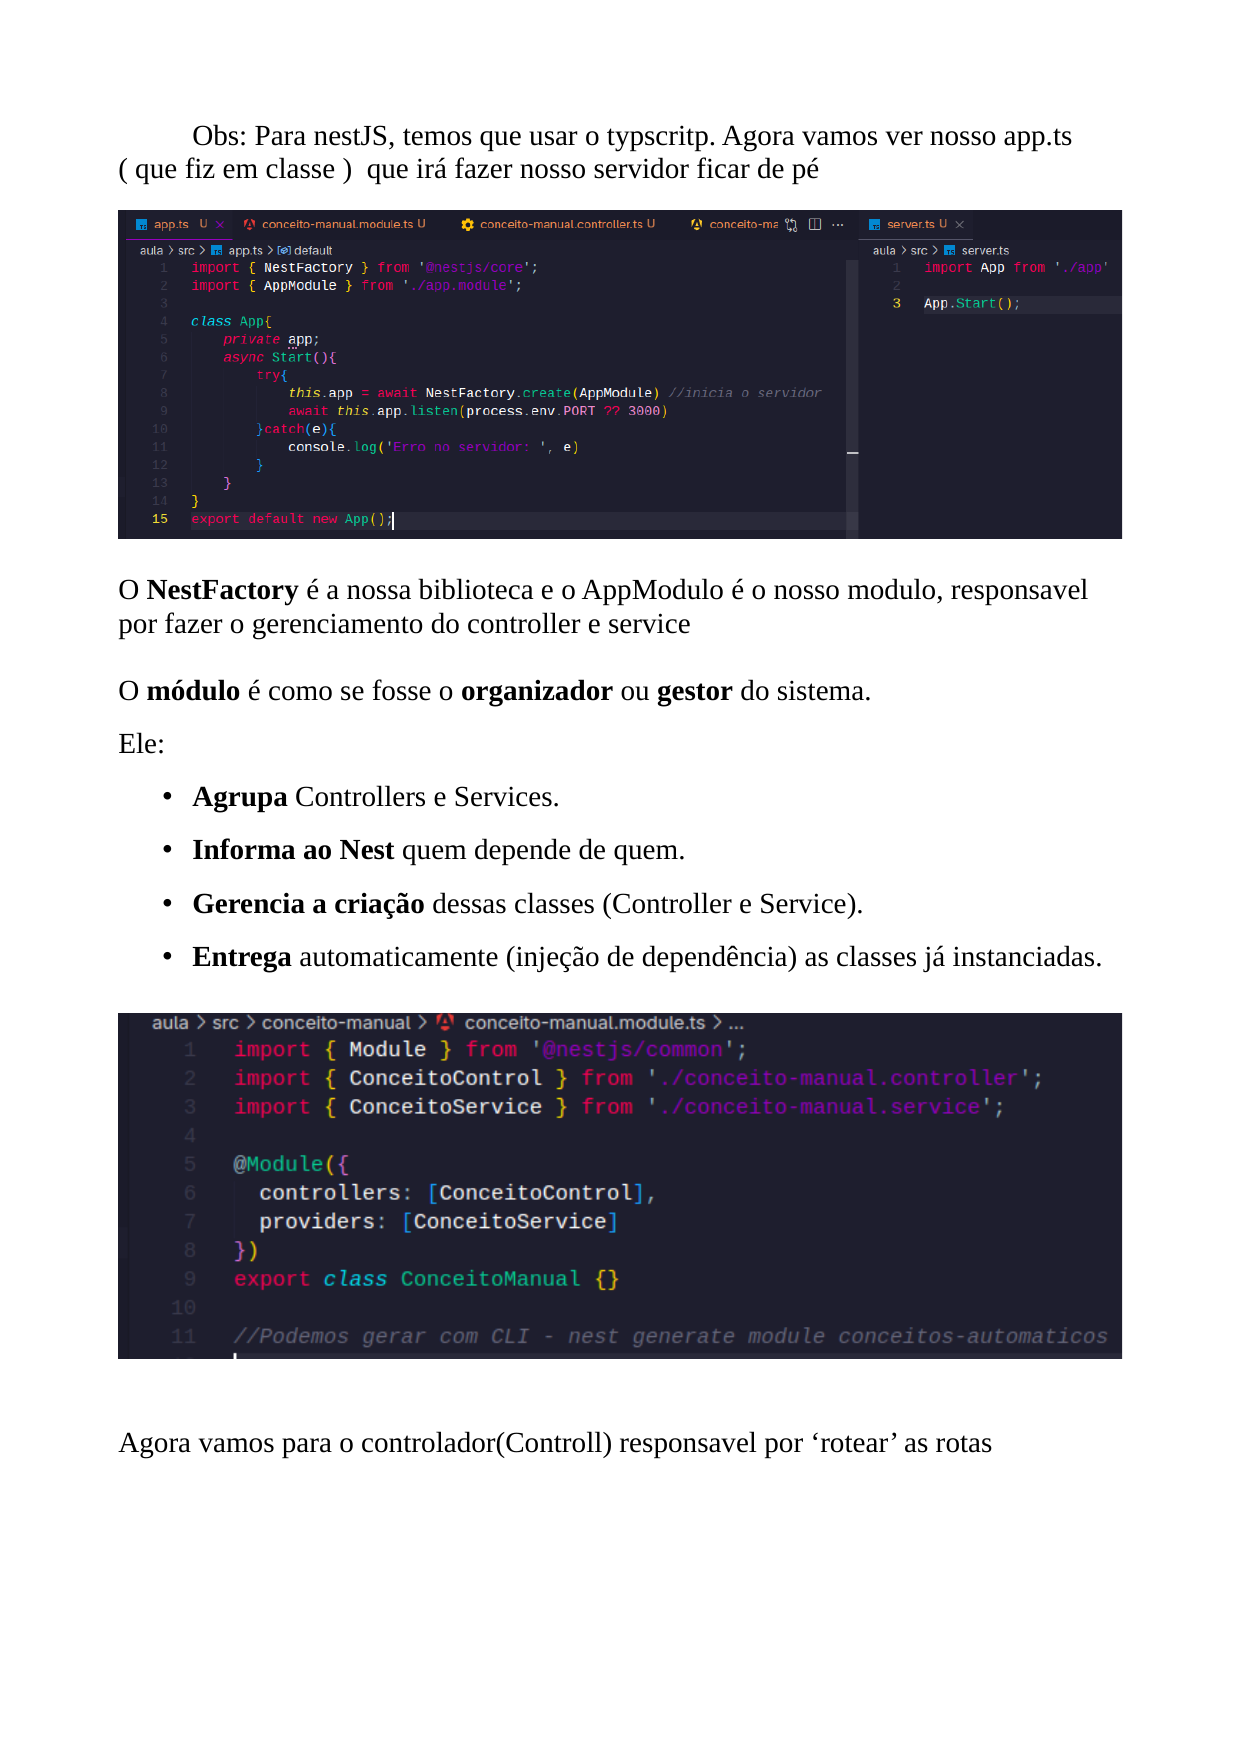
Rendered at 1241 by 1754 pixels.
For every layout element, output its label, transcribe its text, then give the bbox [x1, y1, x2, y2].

list Agrupa Controllers e Services. [162, 779, 1122, 813]
list Entrega automaticamente (injeção de dependência) as classes já instanciadas. [162, 939, 1122, 973]
text Ele: [118, 726, 1122, 760]
text Agora vamos para o controlador(Controll) responsavel por ‘rotear’ as rotas [118, 1426, 1122, 1459]
list Gerencia a criação dessas classes (Controller e Service). [162, 886, 1122, 919]
picture [118, 1013, 1123, 1359]
text O módulo é como se fosse o organizador ou gestor do sistema. [118, 673, 1122, 707]
list Informa ao Nest quem depende de quem. [162, 832, 1122, 866]
text O NestFactory é a nossa biblioteca e o AppModulo é o nosso modulo, responsavel por fazer o gerenciamento do controller e service [118, 572, 1122, 639]
picture [118, 210, 1123, 539]
text Obs: Para nestJS, temos que usar o typscritp. Agora vamos ver nosso app.ts ( que fiz em classe ) que irá fazer nosso servidor ficar de pé [118, 118, 1122, 185]
